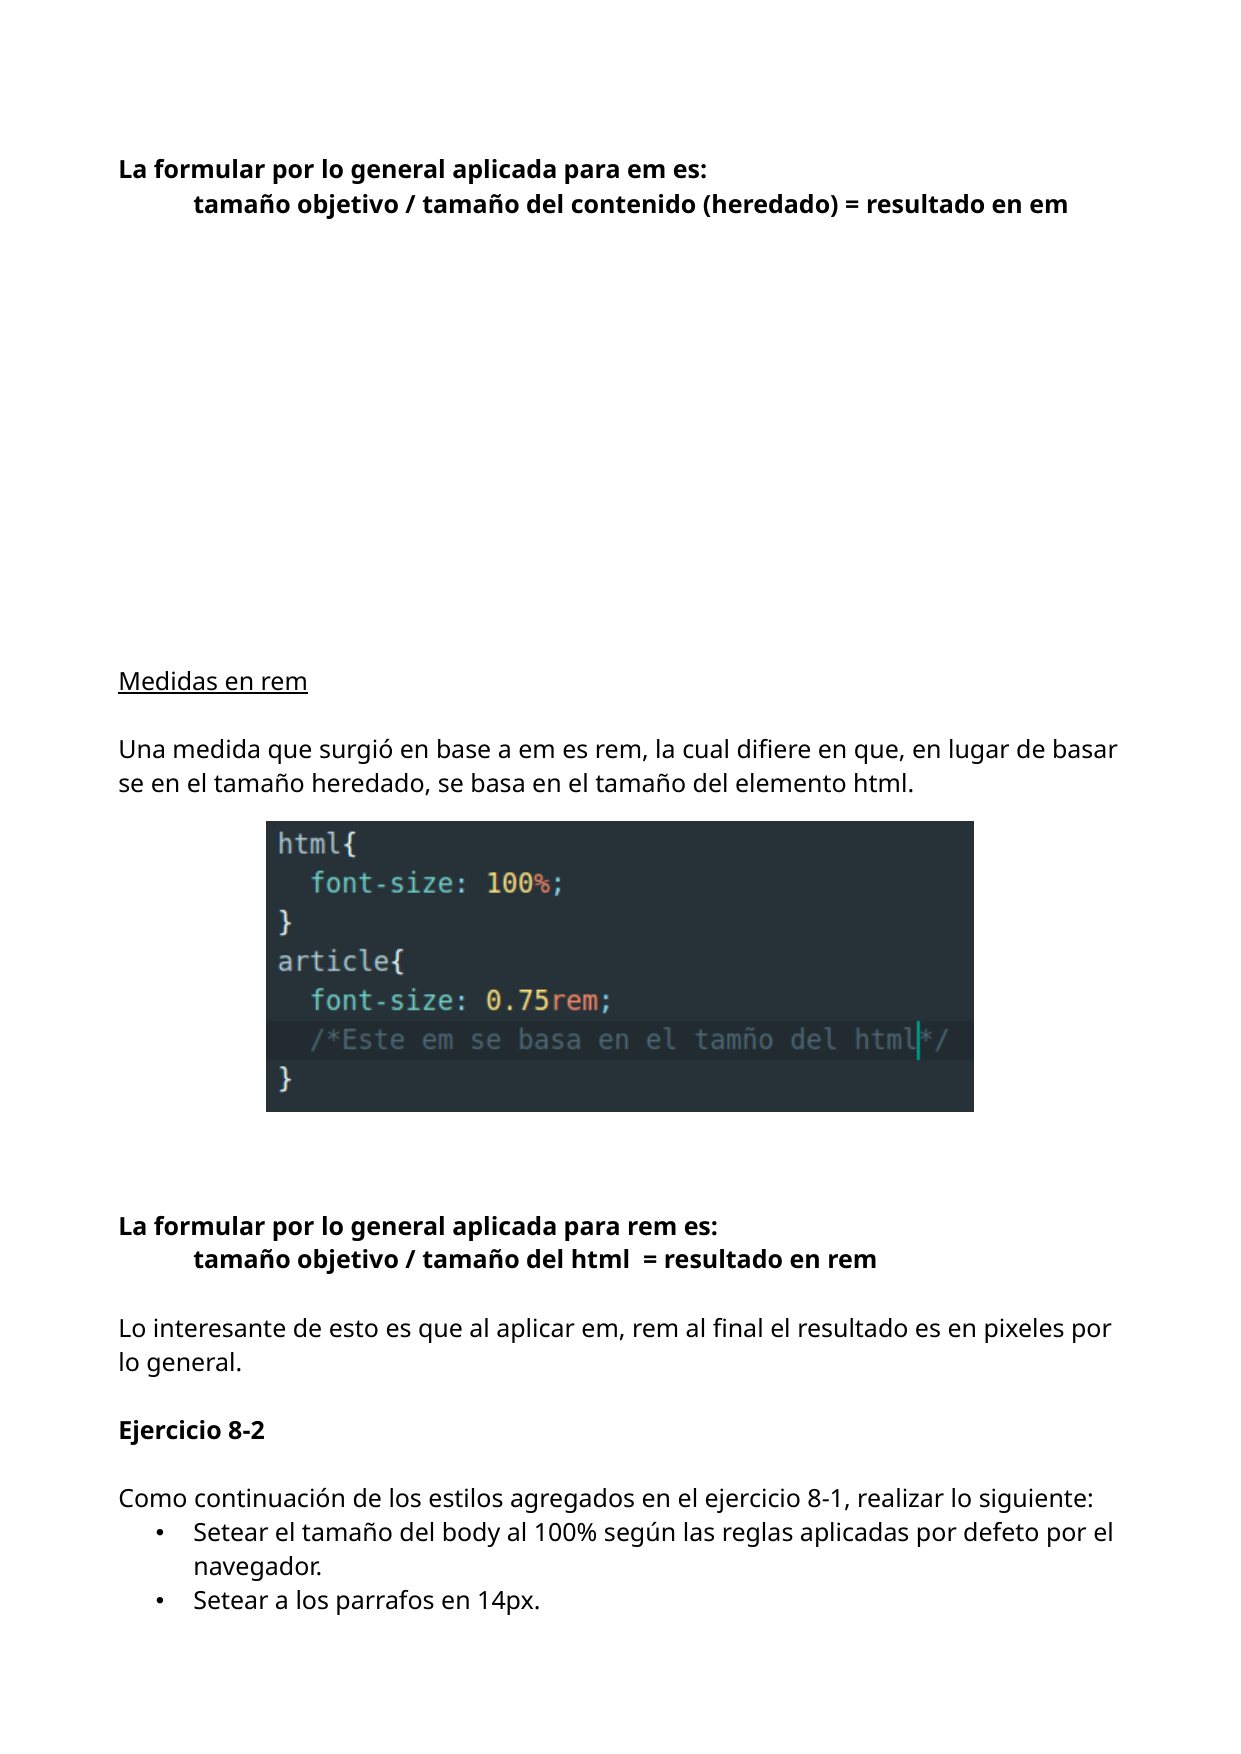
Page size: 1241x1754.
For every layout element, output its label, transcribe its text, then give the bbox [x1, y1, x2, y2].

text La formular por lo general aplicada para rem es: [118, 1208, 1122, 1242]
text Ejercicio 8-2 [118, 1412, 1122, 1447]
text tamaño objetivo / tamaño del contenido (heredado) = resultado en em [118, 186, 1122, 220]
list Setear el tamaño del body al 100% según las reglas aplicadas por defeto por el navegador. [156, 1515, 1122, 1583]
text Una medida que surgió en base a em es rem, la cual difiere en que, en lugar de basar se en el tamaño heredado, se basa en el tamaño del elemento html. [118, 731, 1122, 799]
text Medidas en rem [118, 663, 1122, 697]
text Lo interesante de esto es que al aplicar em, rem al final el resultado es en pixeles por lo general. [118, 1310, 1122, 1378]
text La formular por lo general aplicada para em es: [118, 152, 1122, 186]
list Setear a los parrafos en 14px. [156, 1583, 1122, 1617]
text Como continuación de los estilos agregados en el ejercicio 8-1, realizar lo siguiente: [118, 1481, 1122, 1515]
text tamaño objetivo / tamaño del html = resultado en rem [118, 1242, 1122, 1276]
picture [266, 821, 974, 1112]
